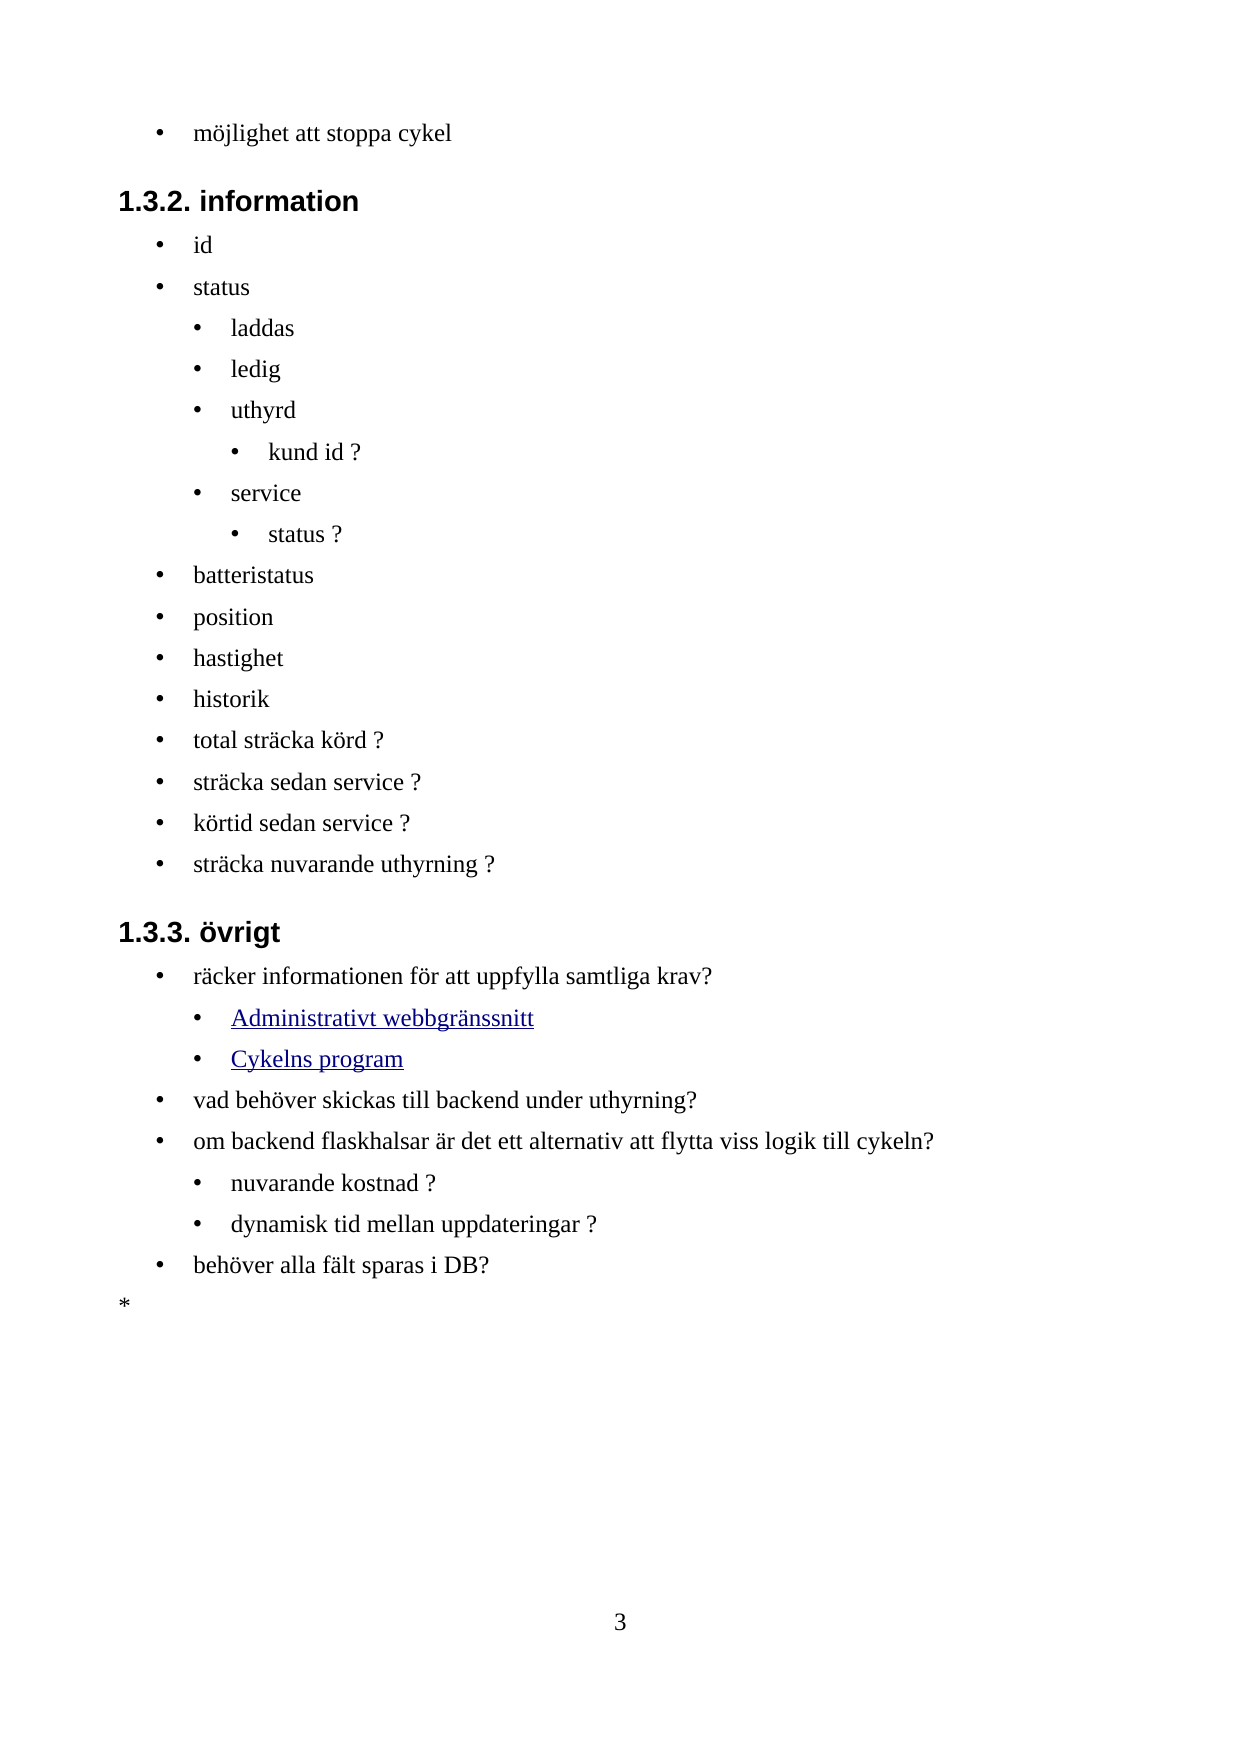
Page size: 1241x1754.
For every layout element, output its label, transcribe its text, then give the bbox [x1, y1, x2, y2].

list Cykelns program [193, 1044, 1122, 1073]
list position [156, 602, 1122, 630]
list hastighet [156, 643, 1122, 672]
list nuvarande kostnad ? [193, 1168, 1122, 1196]
list körtid sedan service ? [156, 808, 1122, 837]
list om backend flaskhalsar är det ett alternativ att flytta viss logik till cykeln? [156, 1126, 1122, 1155]
subtitle information [118, 184, 1122, 218]
list ledig [193, 354, 1122, 383]
list Administrativt webbgränssnitt [193, 1003, 1122, 1031]
text * [118, 1291, 1122, 1320]
list sträcka sedan service ? [156, 767, 1122, 795]
list historik [156, 684, 1122, 713]
list vad behöver skickas till backend under uthyrning? [156, 1085, 1122, 1114]
list status [156, 272, 1122, 300]
list id [156, 230, 1122, 259]
list kund id ? [231, 437, 1122, 465]
list räcker informationen för att uppfylla samtliga krav? [156, 961, 1122, 990]
list batteristatus [156, 560, 1122, 589]
list uthyrd [193, 395, 1122, 424]
list service [193, 478, 1122, 507]
list laddas [193, 313, 1122, 342]
subtitle övrigt [118, 915, 1122, 949]
list total sträcka körd ? [156, 725, 1122, 754]
list sträcka nuvarande uthyrning ? [156, 849, 1122, 878]
list dynamisk tid mellan uppdateringar ? [193, 1209, 1122, 1238]
list möjlighet att stoppa cykel [156, 118, 1122, 147]
list behöver alla fält sparas i DB? [156, 1250, 1122, 1279]
list status ? [231, 519, 1122, 548]
